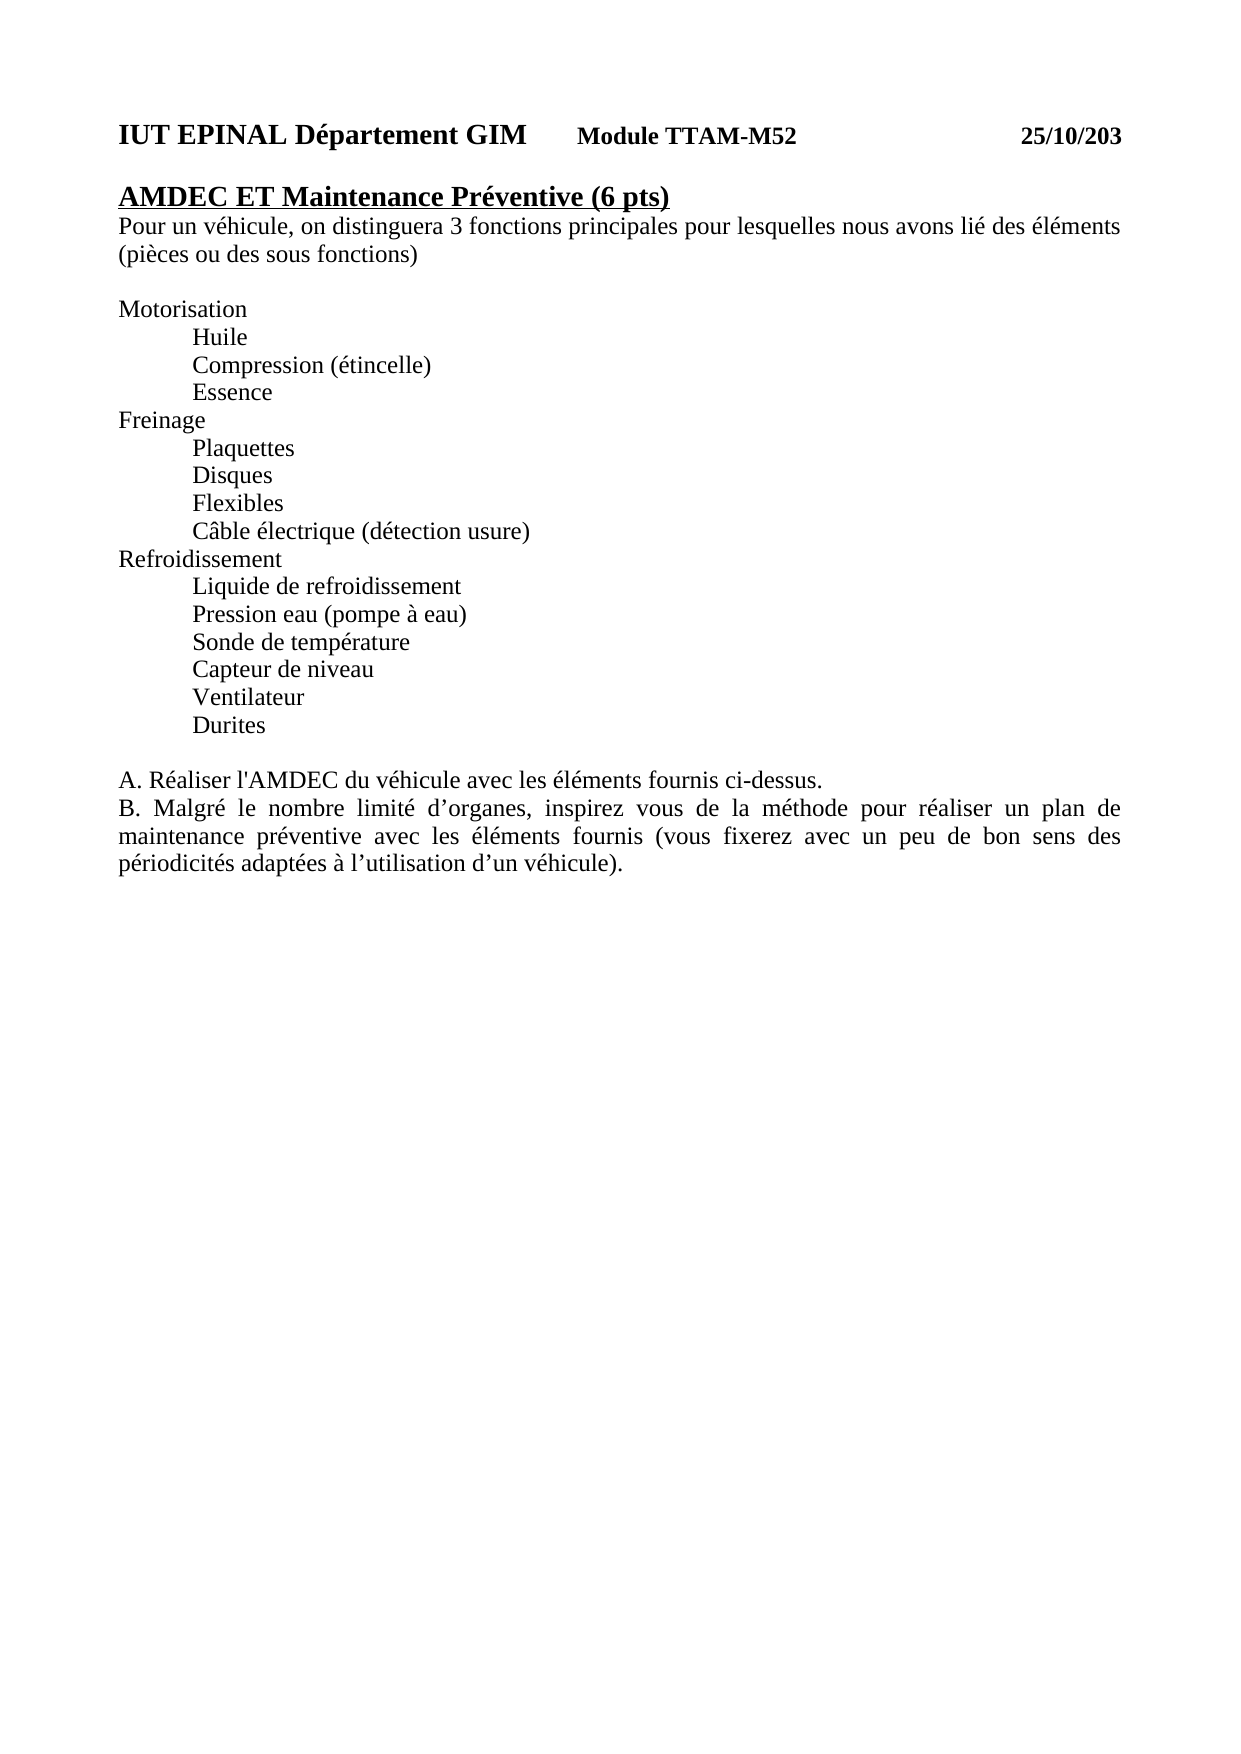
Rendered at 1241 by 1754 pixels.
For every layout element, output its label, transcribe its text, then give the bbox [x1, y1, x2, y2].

text A. Réaliser l'AMDEC du véhicule avec les éléments fournis ci-dessus. [118, 766, 1122, 794]
text AMDEC ET Maintenance Préventive (6 pts) [118, 180, 1122, 212]
text Freinage [118, 406, 1122, 434]
text Sonde de température [118, 628, 1122, 656]
text Durites [118, 711, 1122, 739]
text Huile [118, 323, 1122, 351]
text Disques [118, 462, 1122, 489]
text Essence [118, 378, 1122, 406]
text Refroidissement [118, 545, 1122, 572]
text Compression (étincelle) [118, 351, 1122, 378]
text Plaquettes [118, 434, 1122, 462]
text B. Malgré le nombre limité d’organes, inspirez vous de la méthode pour réaliser un plan de maintenance préventive avec les éléments fournis (vous fixerez avec un peu de bon sens des périodicités adaptées à l’utilisation d’un véhicule). [118, 794, 1122, 877]
text Flexibles [118, 489, 1122, 517]
text Pour un véhicule, on distinguera 3 fonctions principales pour lesquelles nous avons lié des éléments (pièces ou des sous fonctions) [118, 212, 1122, 268]
text Capteur de niveau [118, 656, 1122, 683]
text Motorisation [118, 295, 1122, 323]
text Pression eau (pompe à eau) [118, 600, 1122, 628]
text Ventilateur [118, 683, 1122, 711]
text Câble électrique (détection usure) [118, 517, 1122, 545]
text Liquide de refroidissement [118, 572, 1122, 600]
